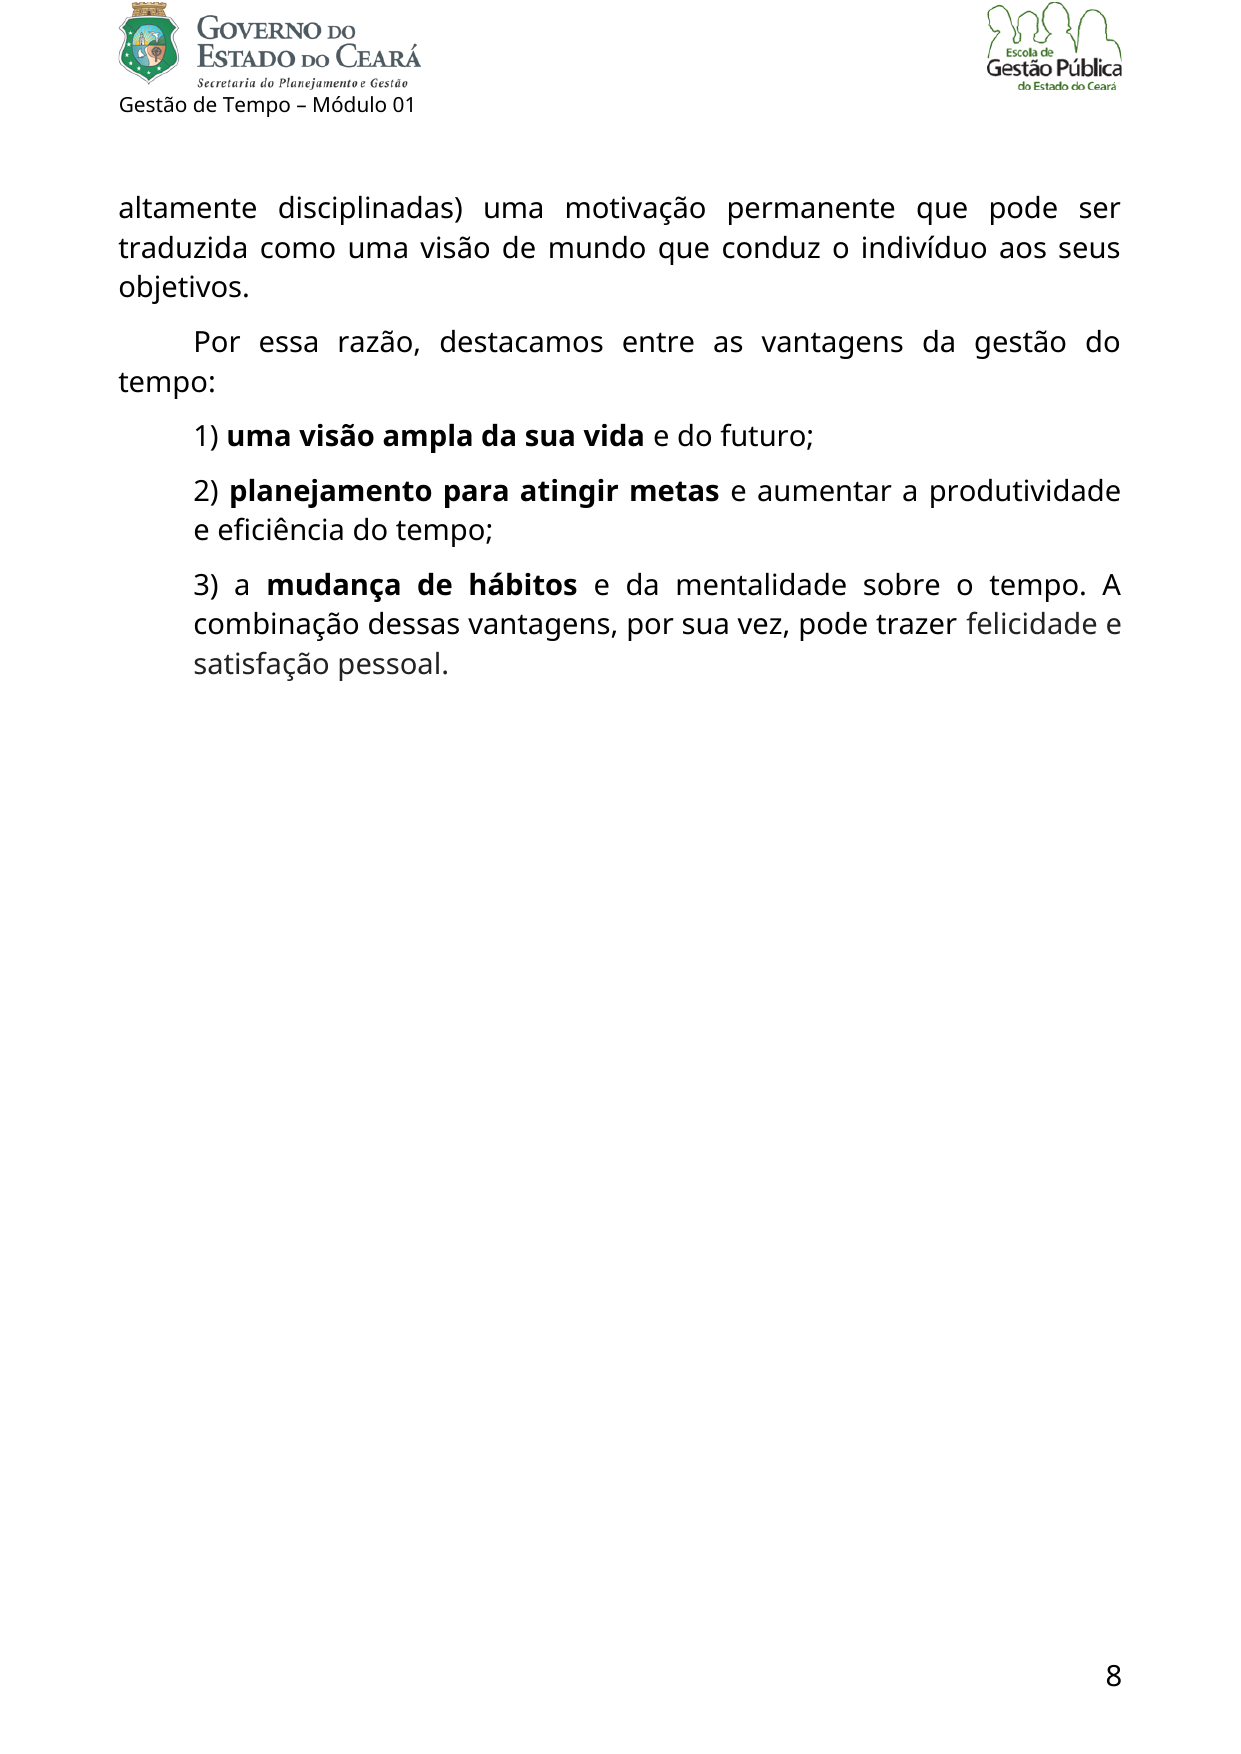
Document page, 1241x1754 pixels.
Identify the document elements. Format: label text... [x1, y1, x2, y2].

text altamente disciplinadas) uma motivação permanente que pode ser traduzida como uma visão de mundo que conduz o indivíduo aos seus objetivos. [118, 187, 1122, 306]
text Por essa razão, destacamos entre as vantagens da gestão do tempo: [118, 321, 1122, 401]
text 2) planejamento para atingir metas e aumentar a produtividade e eficiência do tempo; [193, 470, 1122, 549]
text 3) a mudança de hábitos e da mentalidade sobre o tempo. A combinação dessas vantagens, por sua vez, pode trazer felicidade e satisfação pessoal. [193, 564, 1122, 683]
text 1) uma visão ampla da sua vida e do futuro; [193, 415, 1122, 455]
picture [118, 2, 1122, 90]
